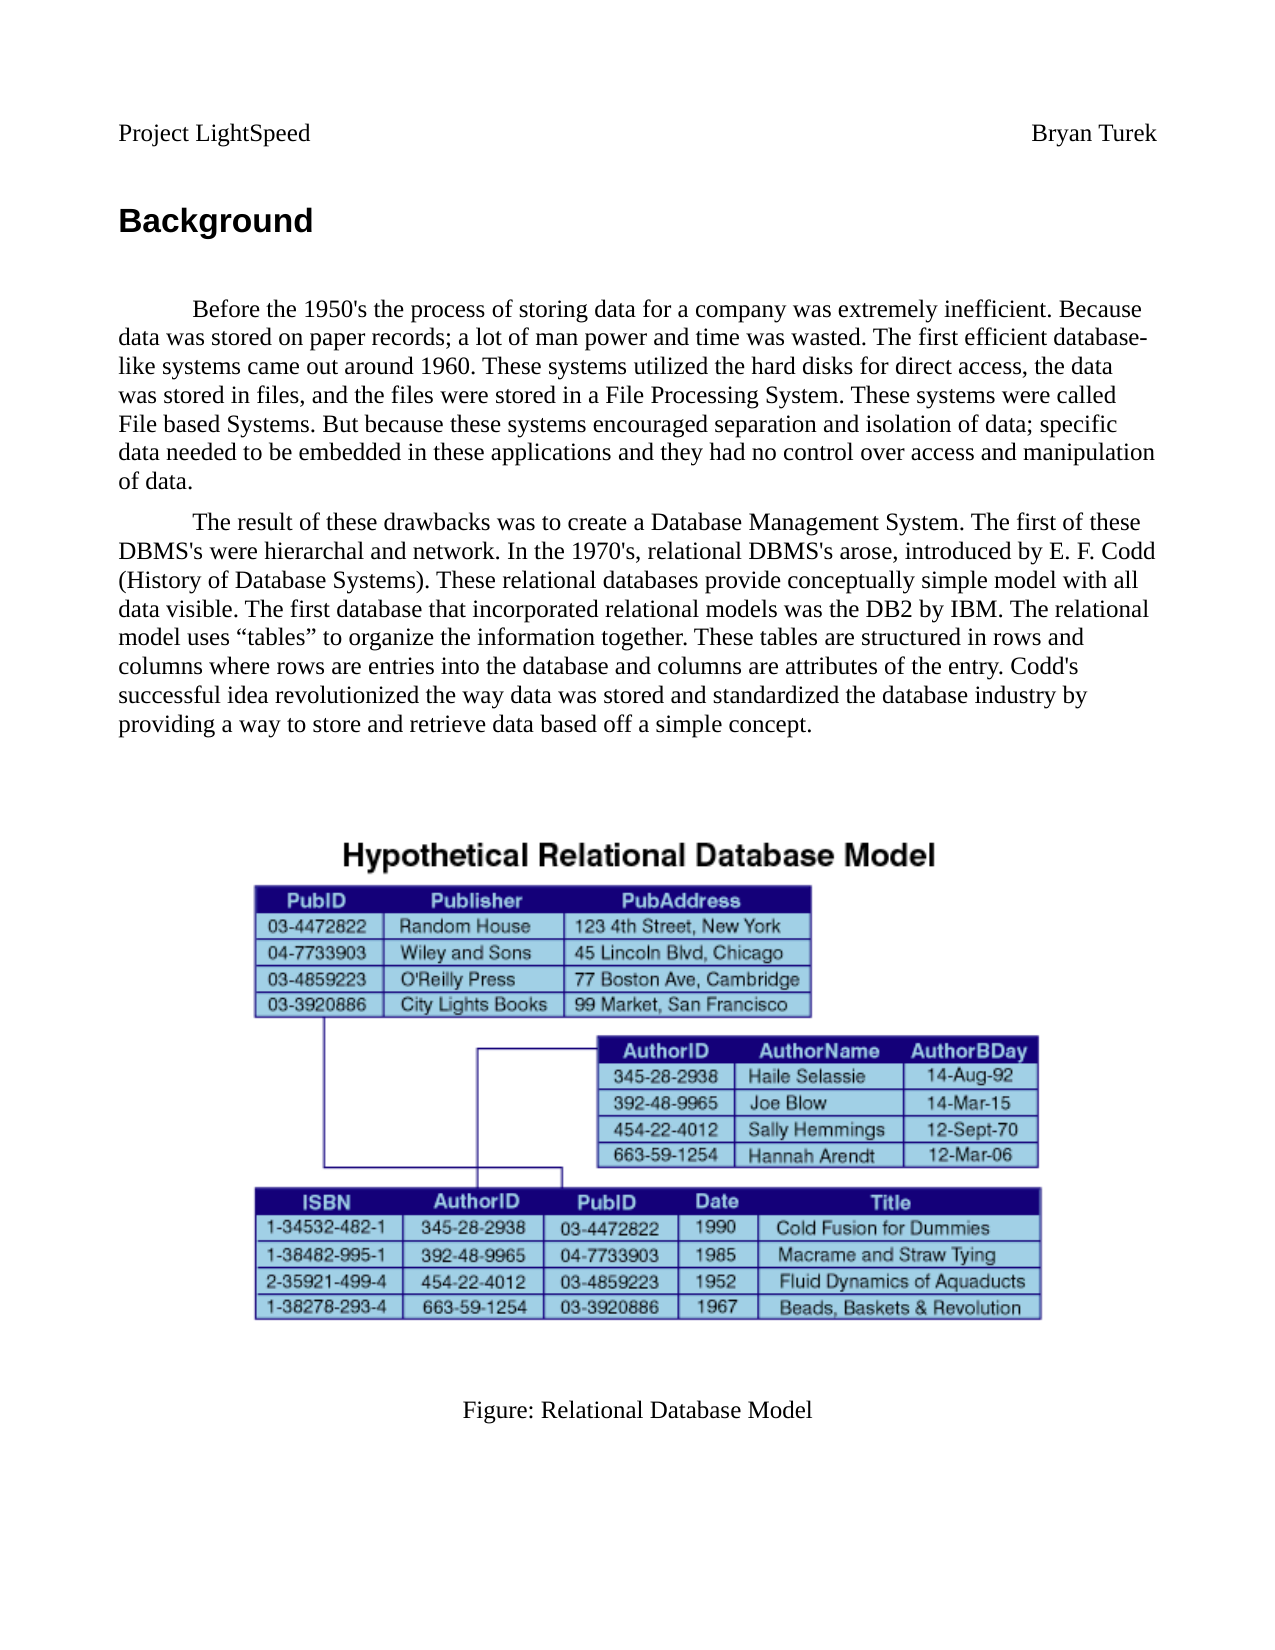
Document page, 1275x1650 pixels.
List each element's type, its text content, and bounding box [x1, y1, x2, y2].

picture [238, 829, 1058, 1339]
text The result of these drawbacks was to create a Database Management System. The first of these DBMS's were hierarchal and network. In the 1970's, relational DBMS's arose, introduced by E. F. Codd (History of Database Systems). These relational databases provide conceptually simple model with all data visible. The first database that incorporated relational models was the DB2 by IBM. The relational model uses “tables” to organize the information together. These tables are structured in rows and columns where rows are entries into the database and columns are attributes of the entry. Codd's successful idea revolutionized the way data was stored and standardized the database industry by providing a way to store and retrieve data based off a simple concept. [118, 507, 1157, 737]
text Before the 1950's the process of storing data for a company was extremely inefficient. Because data was stored on paper records; a lot of man power and time was wasted. The first efficient database-like systems came out around 1960. These systems utilized the hard disks for direct access, the data was stored in files, and the files were stored in a File Processing System. These systems were called File based Systems. But because these systems encouraged separation and isolation of data; specific data needed to be embedded in these applications and they had no control over access and manipulation of data. [118, 294, 1157, 495]
subtitle Background [118, 201, 1157, 240]
text Figure: Relational Database Model [118, 1395, 1157, 1424]
